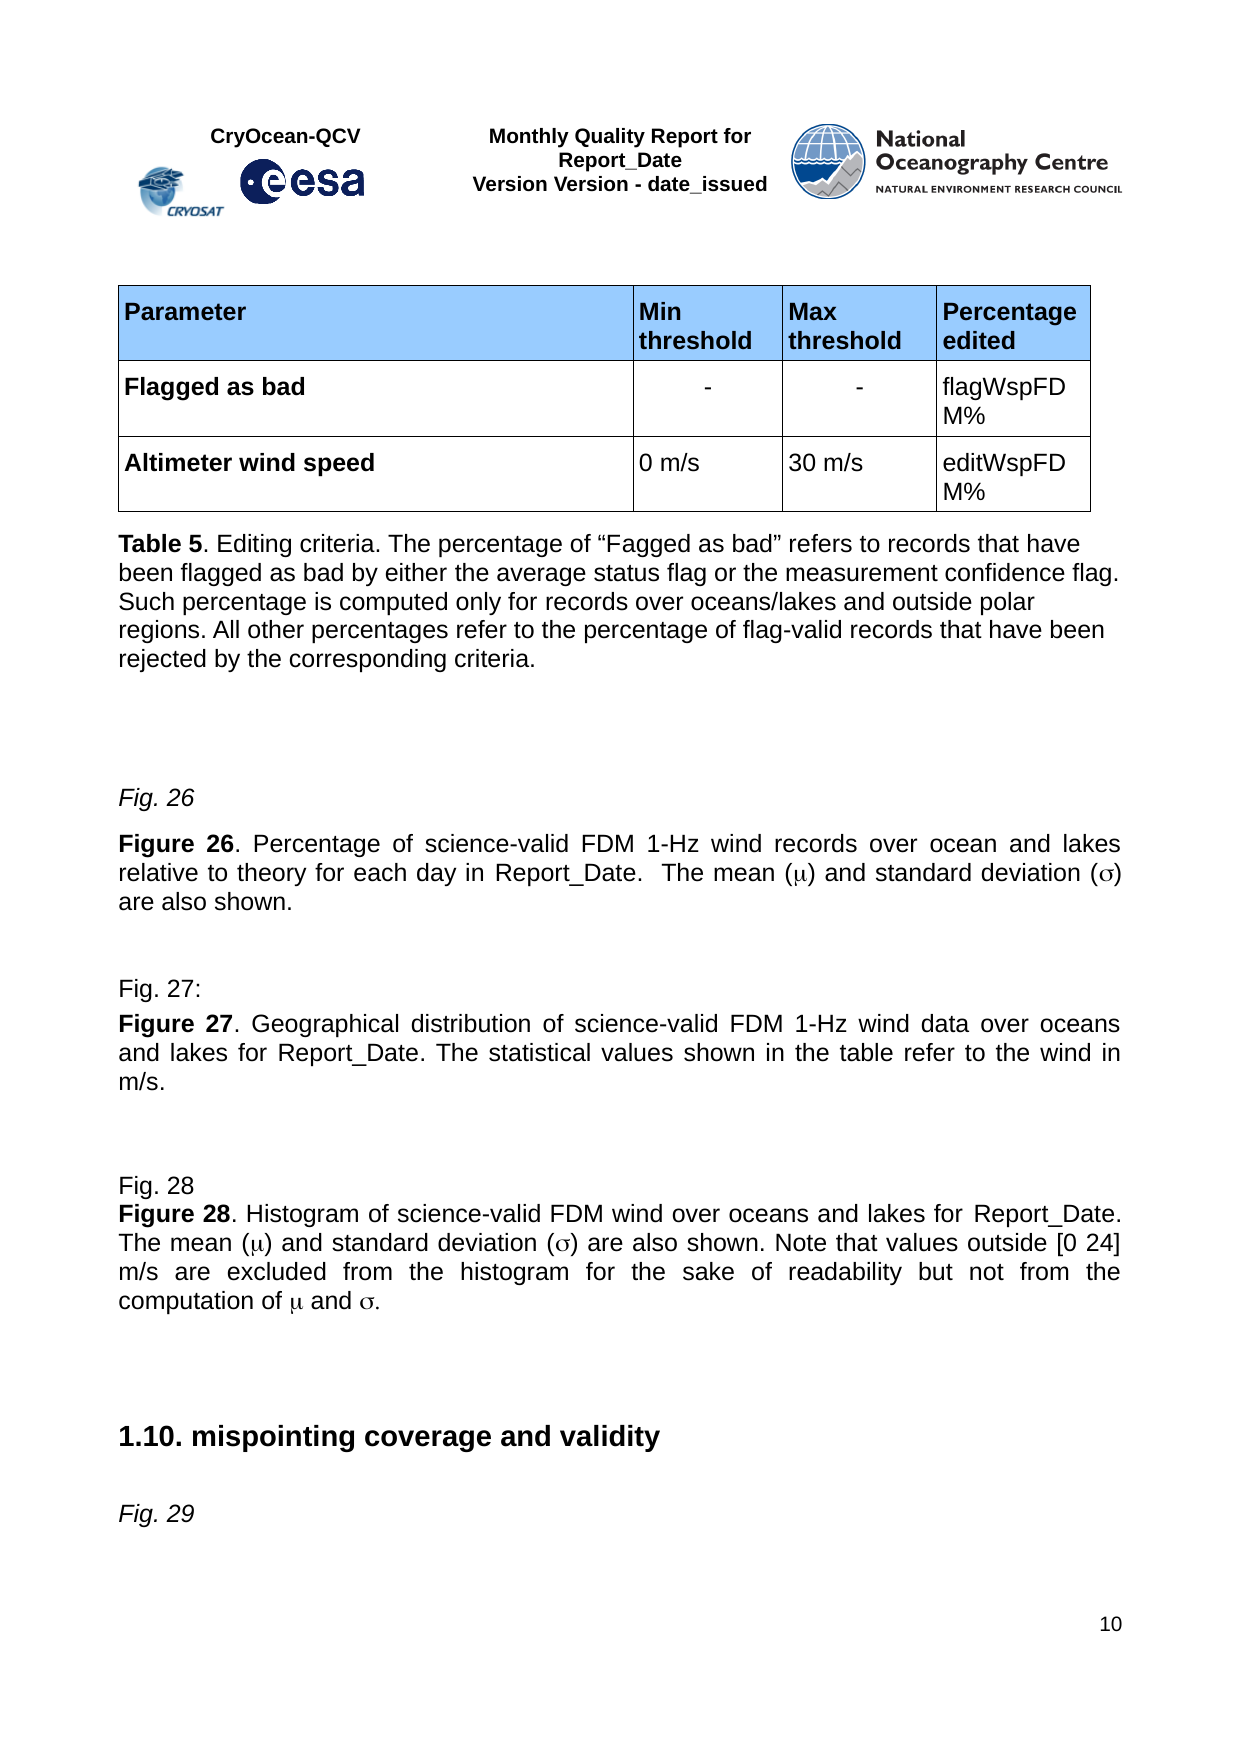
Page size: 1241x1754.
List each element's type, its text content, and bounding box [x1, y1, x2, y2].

table_header Parameter [119, 286, 633, 360]
table_cell 0 m/s [634, 437, 782, 511]
text 1.10. mispointing coverage and validity [118, 1419, 1122, 1452]
table_cell - [783, 361, 936, 436]
table_header Min threshold [634, 286, 782, 360]
table_cell editWspFDM% [937, 437, 1090, 511]
table_cell - [634, 361, 782, 436]
text Figure 27. Geographical distribution of science-valid FDM 1-Hz wind data over oceans and lakes for Report_Date. The statistical values shown in the table refer to the wind in m/s. [118, 1009, 1122, 1095]
table_header Percentage edited [937, 286, 1090, 360]
table_cell 30 m/s [783, 437, 936, 511]
text Fig. 26 [118, 783, 1122, 812]
table_cell flagWspFDM% [937, 361, 1090, 436]
table_header Max threshold [783, 286, 936, 360]
text Fig. 29 [118, 1499, 1122, 1528]
text Fig. 27: [118, 974, 1122, 1003]
picture [118, 159, 364, 224]
text Figure 28. Histogram of science-valid FDM wind over oceans and lakes for Report_Date. The mean (μ) and standard deviation (σ) are also shown. Note that values outside [0 24] m/s are excluded from the histogram for the sake of readability but not from the computation of μ and σ. [118, 1199, 1122, 1315]
text Table 5. Editing criteria. The percentage of “Fagged as bad” refers to records that have been flagged as bad by either the average status flag or the measurement confidence flag. Such percentage is computed only for records over oceans/lakes and outside polar regions. All other percentages refer to the percentage of flag-valid records that have been rejected by the corresponding criteria. [118, 529, 1122, 673]
text Figure 26. Percentage of science-valid FDM 1-Hz wind records over ocean and lakes relative to theory for each day in Report_Date. The mean (μ) and standard deviation (σ) are also shown. [118, 829, 1122, 916]
table_cell Flagged as bad [119, 361, 633, 436]
text Fig. 28 [118, 1171, 1122, 1199]
table_cell Altimeter wind speed [119, 437, 633, 511]
